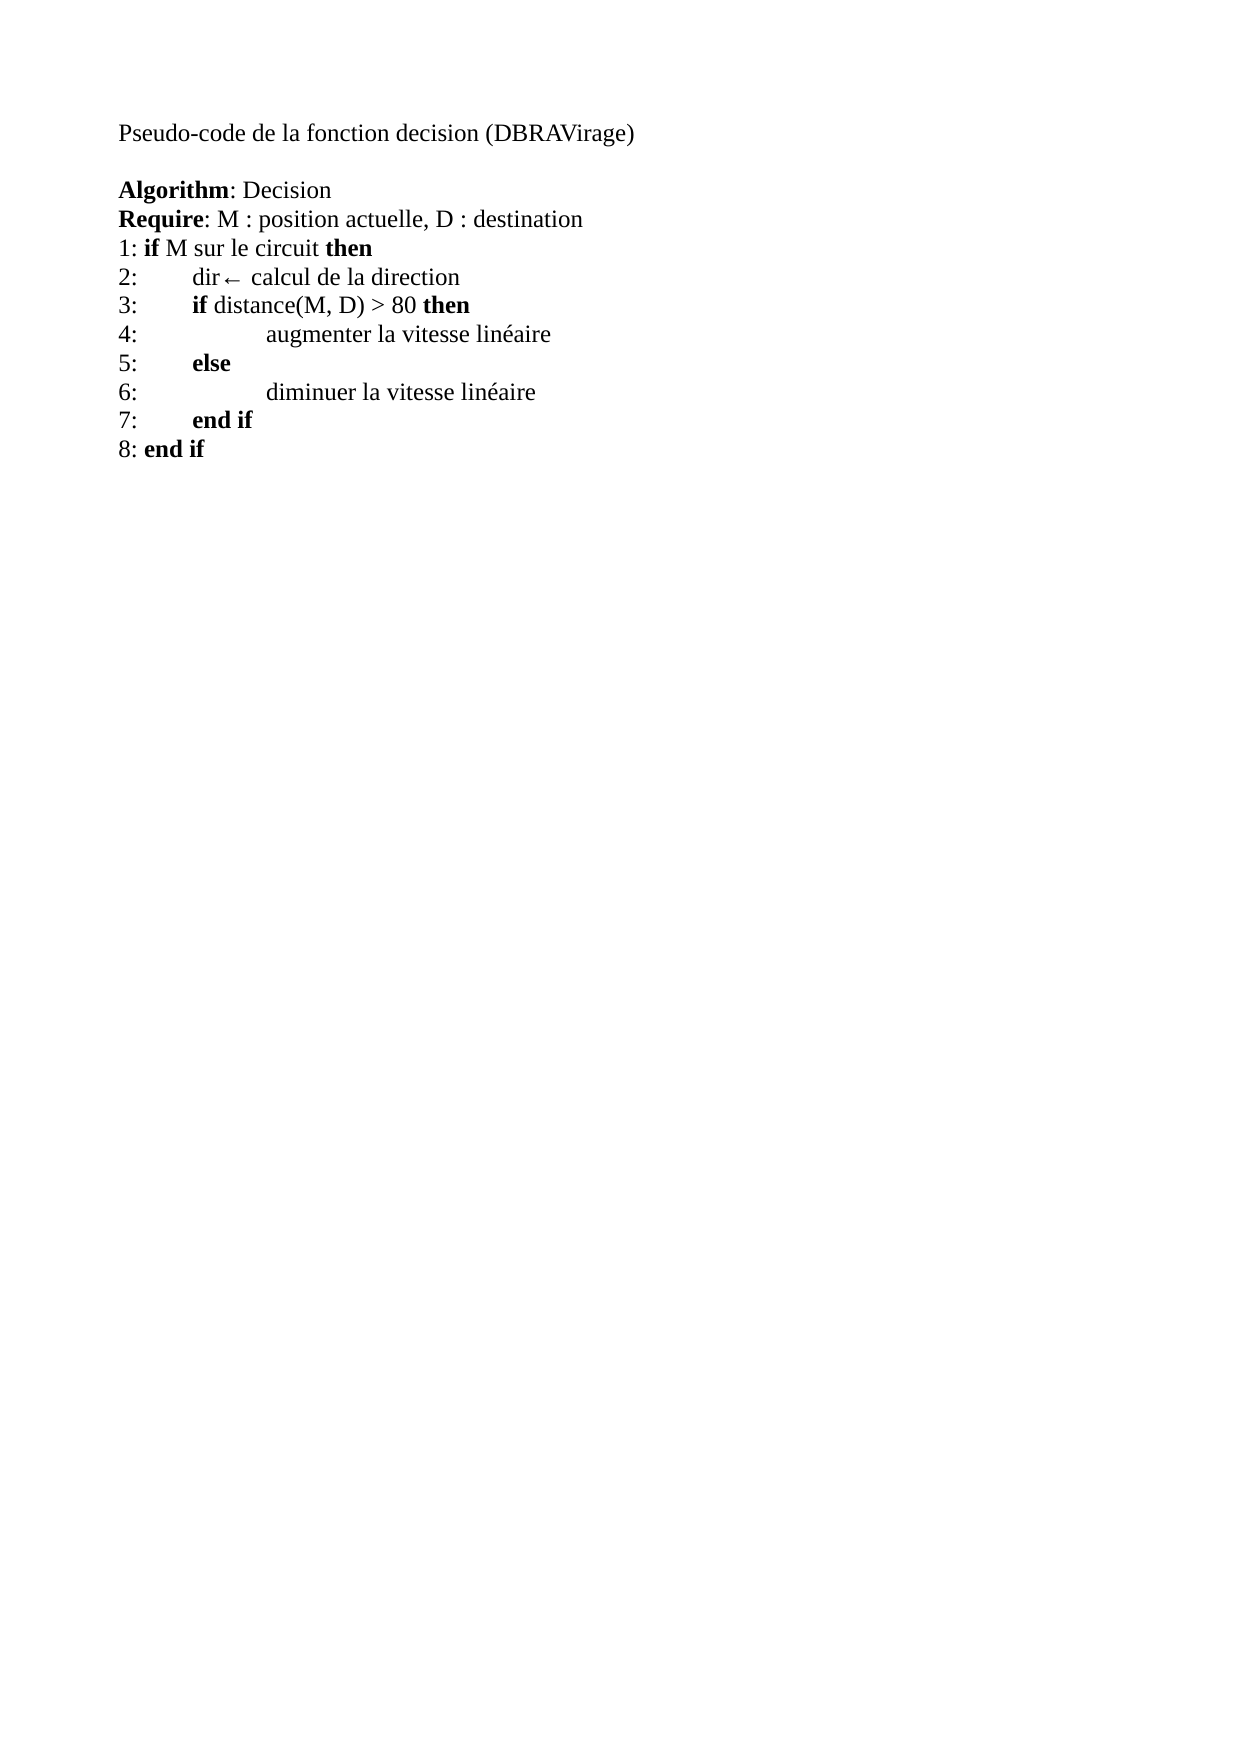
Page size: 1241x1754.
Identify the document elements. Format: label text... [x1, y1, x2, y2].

text 3: if distance(M, D) > 80 then [118, 291, 1122, 319]
text Require: M : position actuelle, D : destination [118, 204, 1122, 233]
text Pseudo-code de la fonction decision (DBRAVirage) [118, 118, 1122, 147]
text 2: dir← calcul de la direction [118, 262, 1122, 291]
text 4: augmenter la vitesse linéaire [118, 319, 1122, 348]
text 1: if M sur le circuit then [118, 233, 1122, 262]
text 7: end if [118, 406, 1122, 434]
text Algorithm: Decision [118, 176, 1122, 204]
text 5: else [118, 348, 1122, 377]
text 6: diminuer la vitesse linéaire [118, 377, 1122, 406]
text 8: end if [118, 434, 1122, 463]
